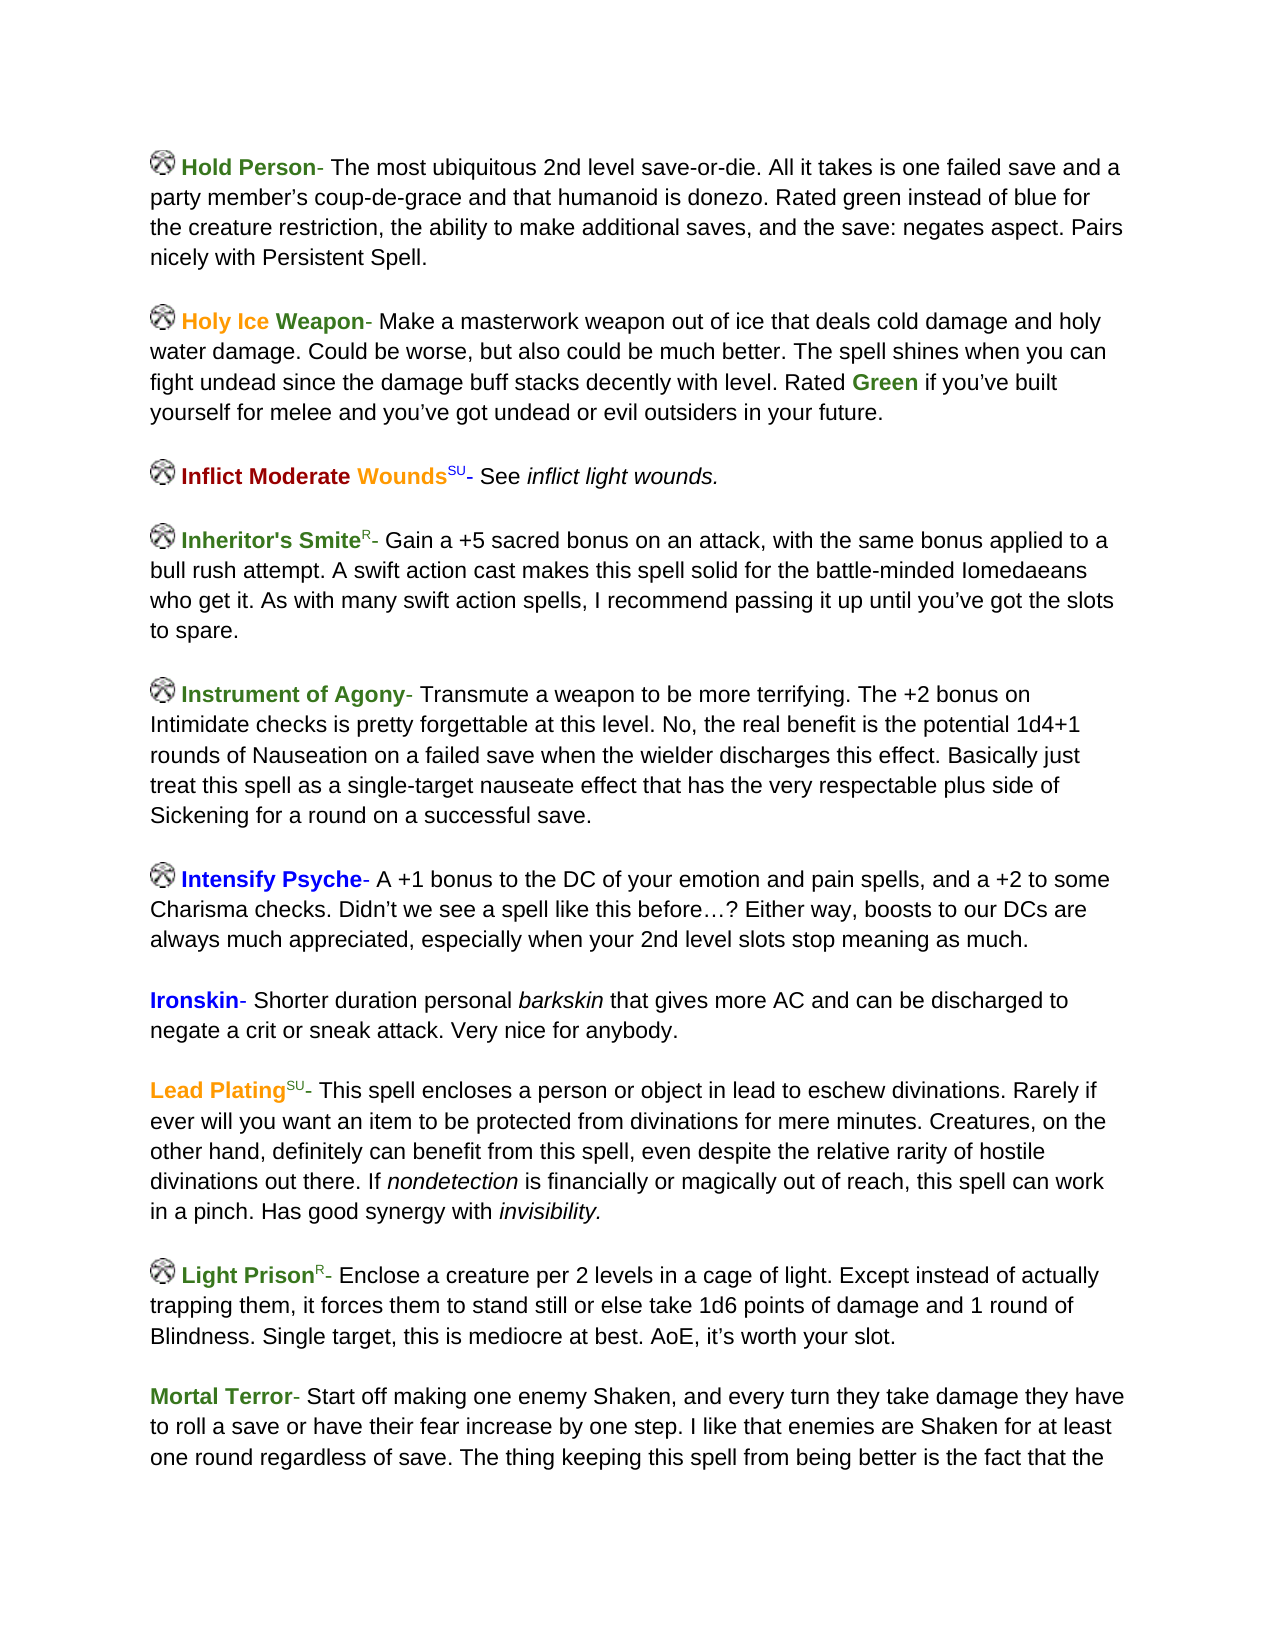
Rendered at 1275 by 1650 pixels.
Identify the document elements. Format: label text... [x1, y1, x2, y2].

text Inflict Moderate WoundsSU- See inflict light wounds. [150, 459, 1125, 489]
picture [150, 523, 175, 549]
picture [150, 459, 175, 485]
picture [150, 862, 175, 888]
text Holy Ice Weapon- Make a masterwork weapon out of ice that deals cold damage and holy water damage. Could be worse, but also could be much better. The spell shines when you can fight undead since the damage buff stacks decently with level. Rated Green if you’ve built yourself for melee and you’ve got undead or evil outsiders in your future. [150, 304, 1125, 425]
text Lead PlatingSU- This spell encloses a person or object in lead to eschew divinations. Rarely if ever will you want an item to be protected from divinations for mere minutes. Creatures, on the other hand, definitely can benefit from this spell, even despite the relative rarity of hostile divinations out there. If nondetection is financially or magically out of reach, this spell can work in a pinch. Has good synergy with invisibility. [150, 1077, 1125, 1225]
picture [150, 150, 175, 175]
text Mortal Terror- Start off making one enemy Shaken, and every turn they take damage they have to roll a save or have their fear increase by one step. I like that enemies are Shaken for at least one round regardless of save. The thing keeping this spell from being better is the fact that the [150, 1383, 1125, 1470]
text Hold Person- The most ubiquitous 2nd level save-or-die. All it takes is one failed save and a party member’s coup-de-grace and that humanoid is donezo. Rated green instead of blue for the creature restriction, the ability to make additional saves, and the save: negates aspect. Pairs nicely with Persistent Spell. [150, 150, 1125, 271]
text Intensify Psyche- A +1 bonus to the DC of your emotion and pain spells, and a +2 to some Charisma checks. Didn’t we see a spell like this before…? Either way, boosts to our DCs are always much appreciated, especially when your 2nd level slots stop meaning as much. [150, 862, 1125, 953]
text Ironskin- Shorter duration personal barkskin that gives more AC and can be discharged to negate a crit or sneak attack. Very nice for anybody. [150, 987, 1125, 1043]
picture [150, 304, 175, 330]
picture [150, 677, 175, 703]
text Inheritor's SmiteR- Gain a +5 sacred bonus on an attack, with the same bonus applied to a bull rush attempt. A swift action cast makes this spell solid for the battle-minded Iomedaeans who get it. As with many swift action spells, I recommend passing it up until you’ve got the slots to spare. [150, 523, 1125, 644]
text Light PrisonR- Enclose a creature per 2 levels in a cage of light. Except instead of actually trapping them, it forces them to stand still or else take 1d6 points of damage and 1 round of Blindness. Single target, this is mediocre at best. AoE, it’s worth your slot. [150, 1259, 1125, 1349]
picture [150, 1258, 175, 1284]
text Instrument of Agony- Transmute a weapon to be more terrifying. The +2 bonus on Intimidate checks is pretty forgettable at this level. No, the real benefit is the potential 1d4+1 rounds of Nauseation on a failed save when the wielder discharges this effect. Basically just treat this spell as a single-target nauseate effect that has the very respectable plus side of Sickening for a round on a successful save. [150, 678, 1125, 828]
